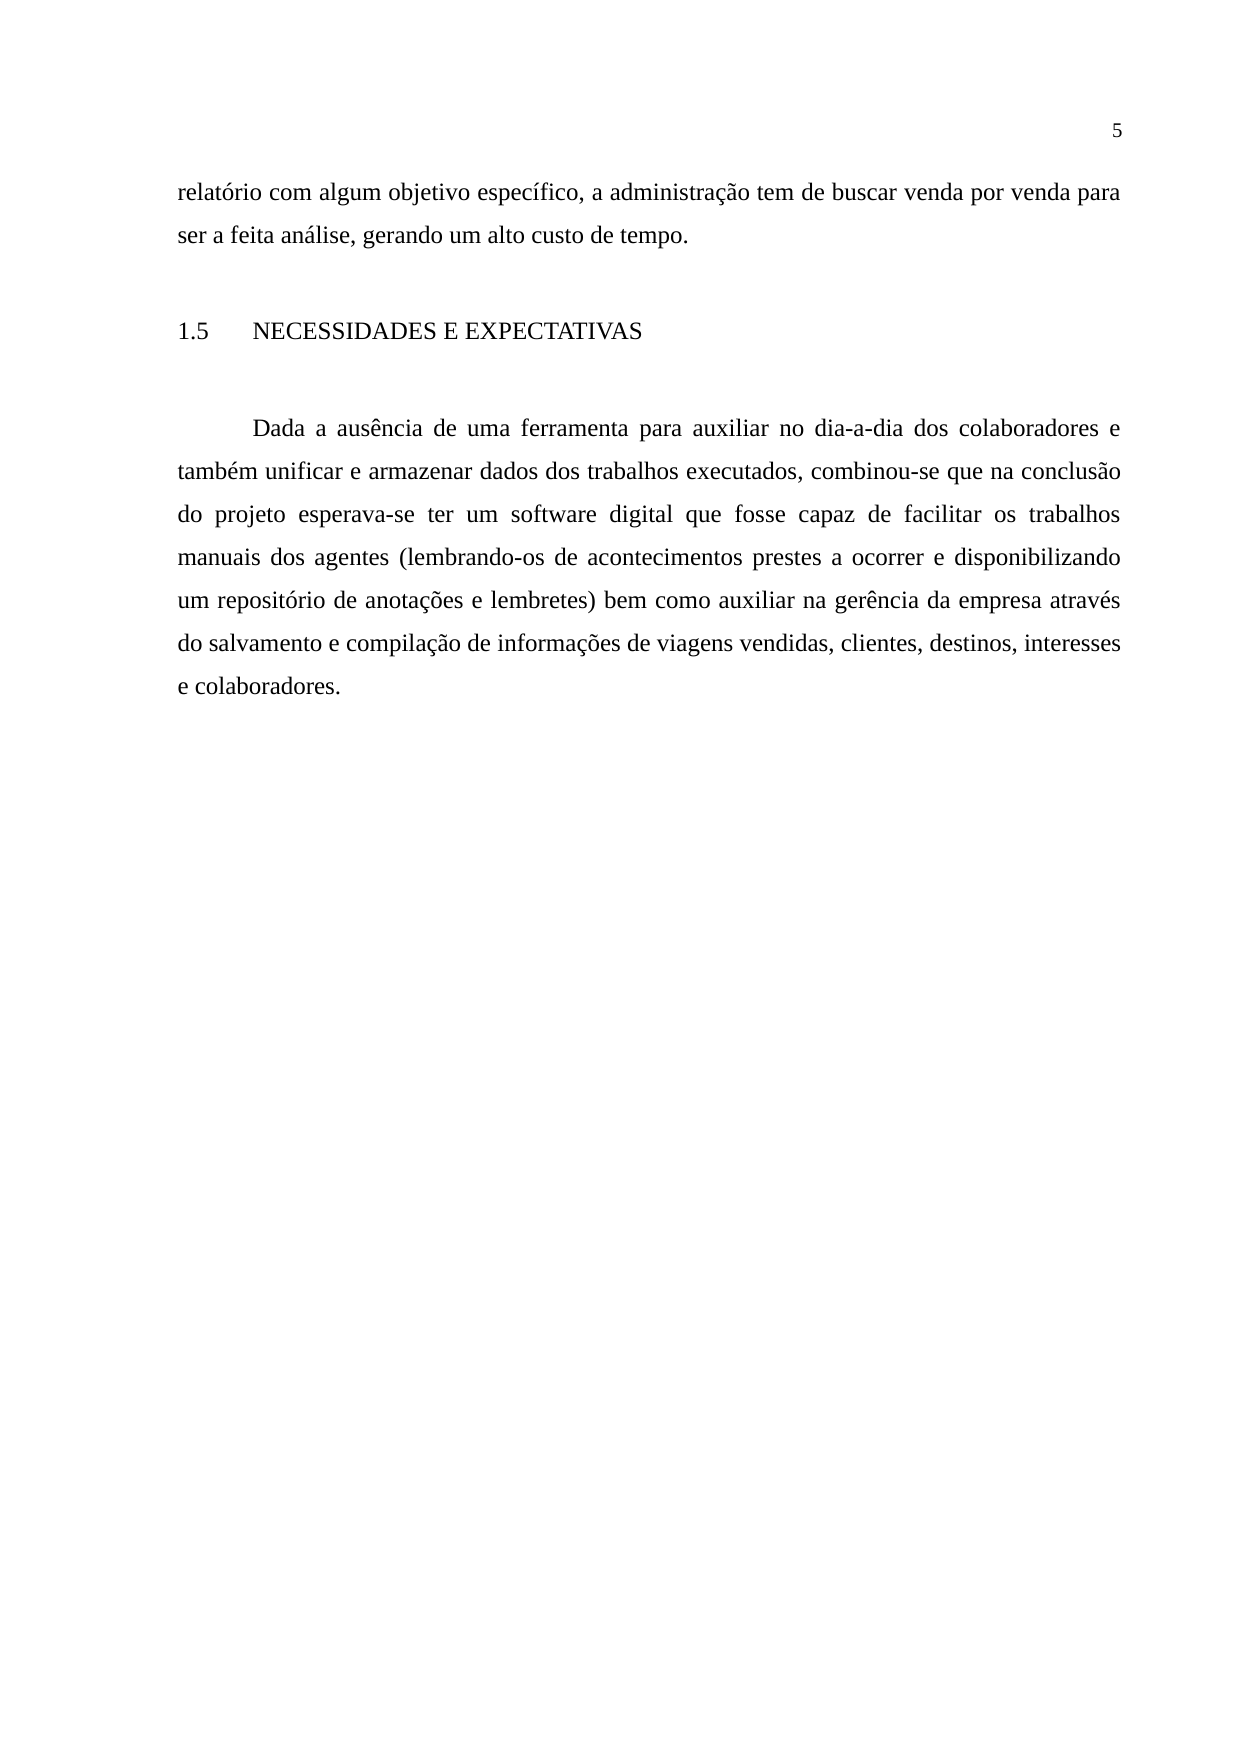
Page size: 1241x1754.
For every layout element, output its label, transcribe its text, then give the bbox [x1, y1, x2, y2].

text relatório com algum objetivo específico, a administração tem de buscar venda por venda para ser a feita análise, gerando um alto custo de tempo. [177, 177, 1122, 249]
subtitle NECESSIDADES E EXPECTATIVAS [177, 316, 1122, 345]
text Dada a ausência de uma ferramenta para auxiliar no dia-a-dia dos colaboradores e também unificar e armazenar dados dos trabalhos executados, combinou-se que na conclusão do projeto esperava-se ter um software digital que fosse capaz de facilitar os trabalhos manuais dos agentes (lembrando-os de acontecimentos prestes a ocorrer e disponibilizando um repositório de anotações e lembretes) bem como auxiliar na gerência da empresa através do salvamento e compilação de informações de viagens vendidas, clientes, destinos, interesses e colaboradores. [177, 413, 1122, 700]
